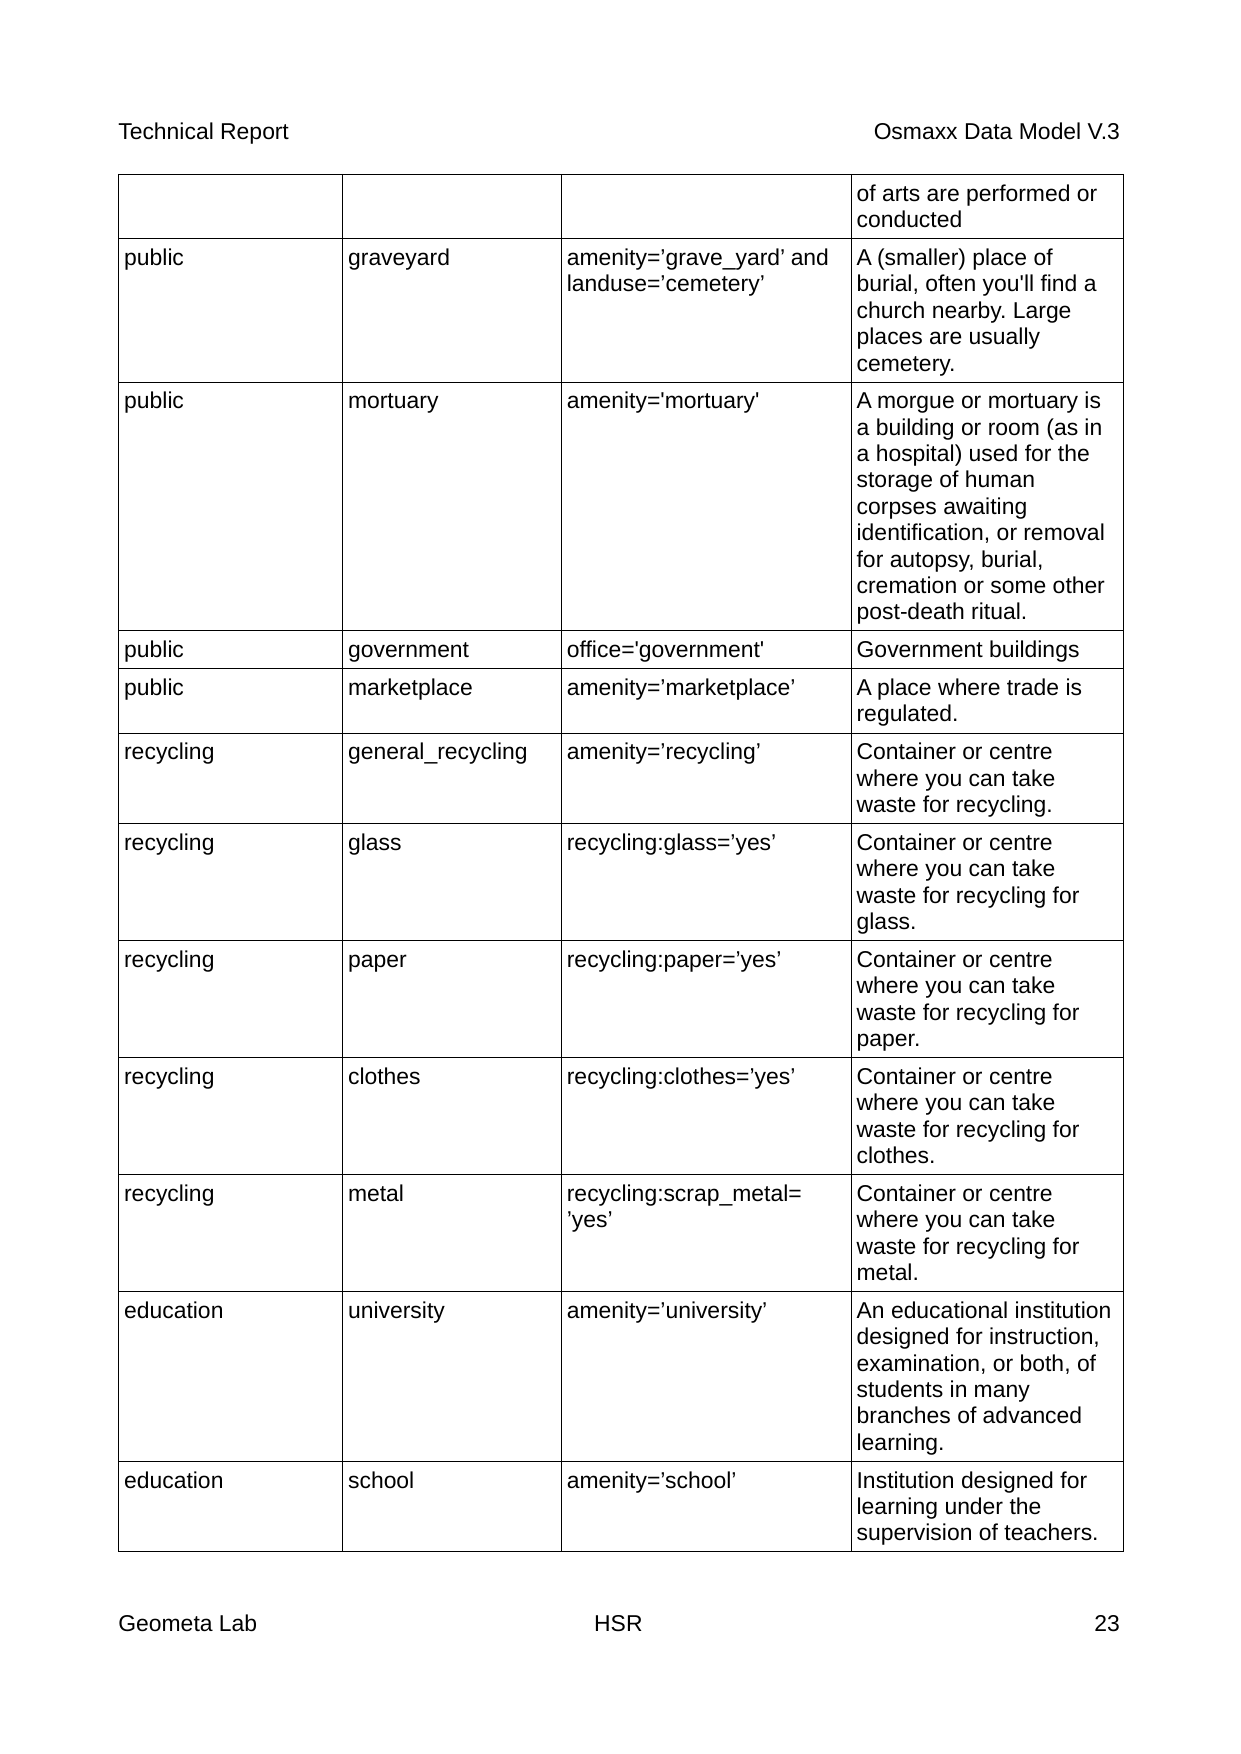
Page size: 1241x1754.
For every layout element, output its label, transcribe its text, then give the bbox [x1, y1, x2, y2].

table_cell school [343, 1462, 561, 1551]
table_cell recycling [119, 734, 342, 823]
table_cell graveyard [343, 239, 561, 382]
table_cell recycling:paper=’yes’ [562, 941, 851, 1057]
table_cell marketplace [343, 669, 561, 732]
table_cell Government buildings [852, 631, 1123, 668]
table_cell recycling:scrap_metal= ’yes’ [562, 1175, 851, 1291]
table_cell recycling [119, 1175, 342, 1291]
table_cell glass [343, 824, 561, 940]
table_cell public [119, 383, 342, 630]
table_cell public [119, 239, 342, 382]
table_cell amenity=’marketplace’ [562, 669, 851, 732]
table_cell [343, 175, 561, 238]
table_cell Container or centre where you can take waste for recycling for metal. [852, 1175, 1123, 1291]
table_cell Institution designed for learning under the supervision of teachers. [852, 1462, 1123, 1551]
table_cell education [119, 1292, 342, 1461]
table_cell Container or centre where you can take waste for recycling for clothes. [852, 1058, 1123, 1174]
table_cell A place where trade is regulated. [852, 669, 1123, 732]
table_cell A morgue or mortuary is a building or room (as in a hospital) used for the storage of human corpses awaiting identification, or removal for autopsy, burial, cremation or some other post-death ritual. [852, 383, 1123, 630]
table_cell [119, 175, 342, 238]
table_cell government [343, 631, 561, 668]
table_cell recycling:clothes=’yes’ [562, 1058, 851, 1174]
table_cell recycling [119, 824, 342, 940]
table_cell mortuary [343, 383, 561, 630]
table_cell office='government' [562, 631, 851, 668]
table_cell education [119, 1462, 342, 1551]
table_cell general_recycling [343, 734, 561, 823]
table_cell public [119, 669, 342, 732]
table_cell of arts are performed or conducted [852, 175, 1123, 238]
table_cell [562, 175, 851, 238]
table_cell amenity=’grave_yard’ and landuse=’cemetery’ [562, 239, 851, 382]
table_cell university [343, 1292, 561, 1461]
table_cell amenity=’school’ [562, 1462, 851, 1551]
table_cell Container or centre where you can take waste for recycling for paper. [852, 941, 1123, 1057]
table_cell amenity='mortuary' [562, 383, 851, 630]
table_cell paper [343, 941, 561, 1057]
table_cell public [119, 631, 342, 668]
table_cell recycling [119, 941, 342, 1057]
table_cell amenity=’university’ [562, 1292, 851, 1461]
table_cell Container or centre where you can take waste for recycling for glass. [852, 824, 1123, 940]
table_cell recycling [119, 1058, 342, 1174]
table_cell amenity=’recycling’ [562, 734, 851, 823]
table_cell A (smaller) place of burial, often you'll find a church nearby. Large places are usually cemetery. [852, 239, 1123, 382]
table_cell Container or centre where you can take waste for recycling. [852, 734, 1123, 823]
table_cell recycling:glass=’yes’ [562, 824, 851, 940]
table_cell metal [343, 1175, 561, 1291]
table_cell An educational institution designed for instruction, examination, or both, of students in many branches of advanced learning. [852, 1292, 1123, 1461]
table_cell clothes [343, 1058, 561, 1174]
